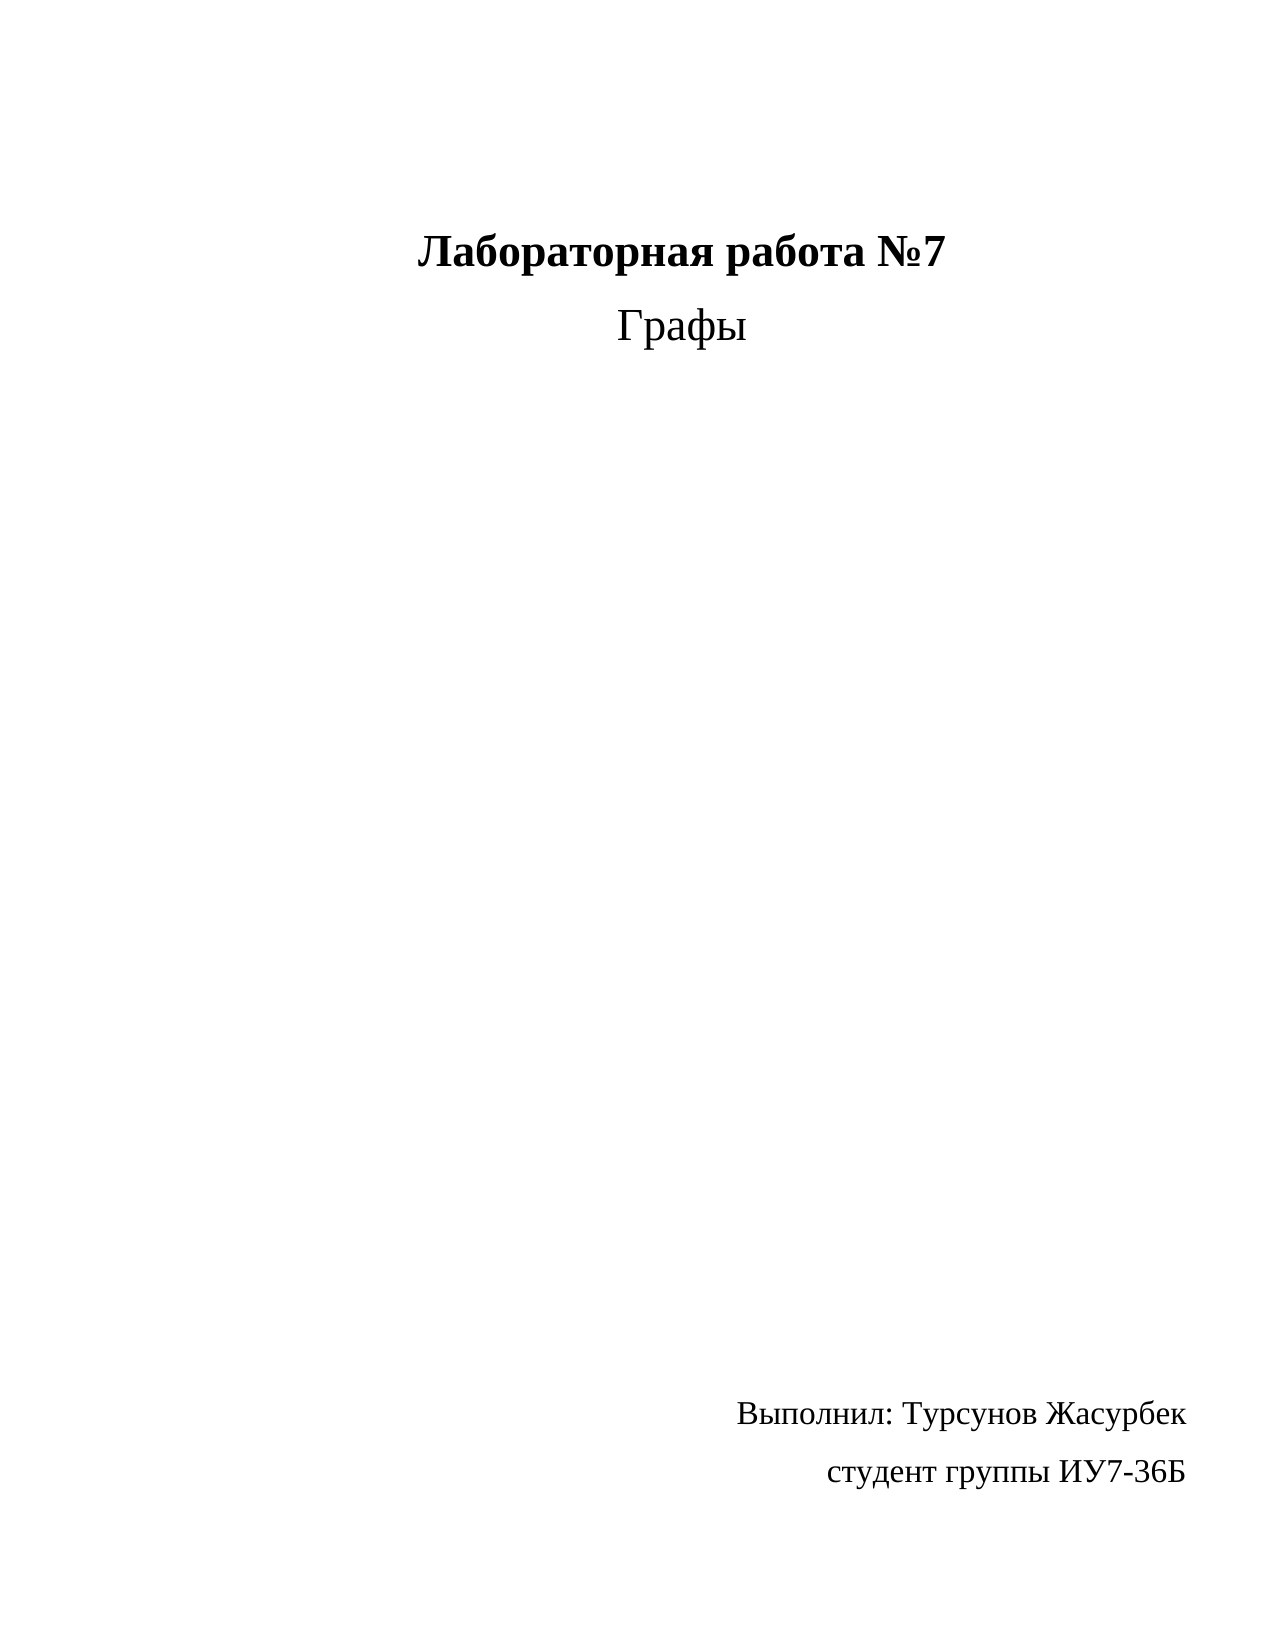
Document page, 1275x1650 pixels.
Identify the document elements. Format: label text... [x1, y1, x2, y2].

text Графы [177, 297, 1186, 350]
text Выполнил: Турсунов Жасурбек [177, 1393, 1186, 1432]
text Лабораторная работа №7 [177, 224, 1186, 276]
text студент группы ИУ7-36Б [177, 1451, 1186, 1490]
